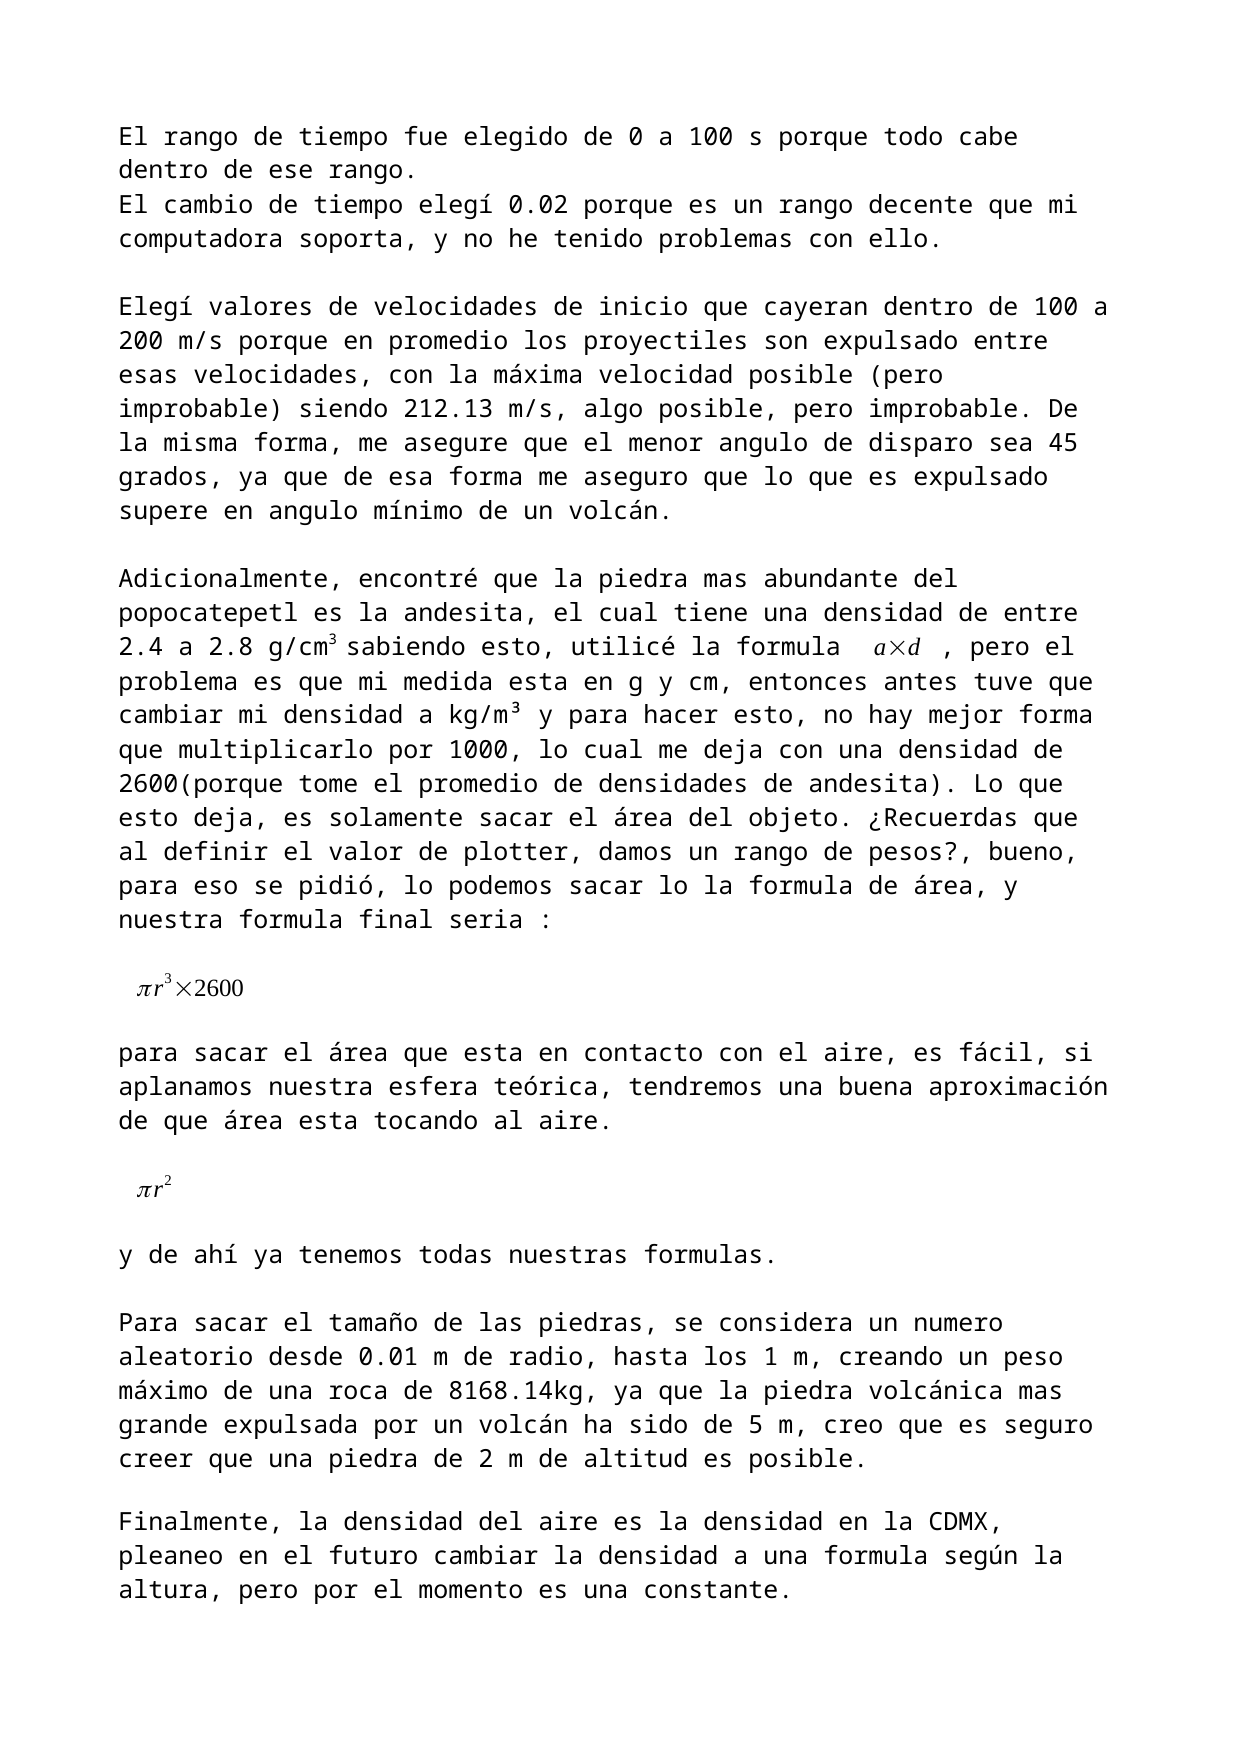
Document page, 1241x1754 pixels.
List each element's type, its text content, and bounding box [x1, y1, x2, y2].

text El rango de tiempo fue elegido de 0 a 100 s porque todo cabe dentro de ese rango. [118, 118, 1122, 186]
text Para sacar el tamaño de las piedras, se considera un numero aleatorio desde 0.01 m de radio, hasta los 1 m, creando un peso máximo de una roca de 8168.14kg, ya que la piedra volcánica mas grande expulsada por un volcán ha sido de 5 m, creo que es seguro creer que una piedra de 2 m de altitud es posible. [118, 1304, 1122, 1475]
text para sacar el área que esta en contacto con el aire, es fácil, si aplanamos nuestra esfera teórica, tendremos una buena aproximación de que área esta tocando al aire. [118, 1035, 1122, 1137]
text Finalmente, la densidad del aire es la densidad en la CDMX, pleaneo en el futuro cambiar la densidad a una formula según la altura, pero por el momento es una constante. [118, 1503, 1122, 1606]
text Adicionalmente, encontré que la piedra mas abundante del popocatepetl es la andesita, el cual tiene una densidad de entre 2.4 a 2.8 g/cm3 sabiendo esto, utilicé la formula , pero el problema es que mi medida esta en g y cm, entonces antes tuve que cambiar mi densidad a kg/m³ y para hacer esto, no hay mejor forma que multiplicarlo por 1000, lo cual me deja con una densidad de 2600(porque tome el promedio de densidades de andesita). Lo que esto deja, es solamente sacar el área del objeto. ¿Recuerdas que al definir el valor de plotter, damos un rango de pesos?, bueno, para eso se pidió, lo podemos sacar lo la formula de área, y nuestra formula final seria : [118, 561, 1122, 936]
text y de ahí ya tenemos todas nuestras formulas. [118, 1236, 1122, 1270]
text El cambio de tiempo elegí 0.02 porque es un rango decente que mi computadora soporta, y no he tenido problemas con ello. [118, 186, 1122, 254]
text Elegí valores de velocidades de inicio que cayeran dentro de 100 a 200 m/s porque en promedio los proyectiles son expulsado entre esas velocidades, con la máxima velocidad posible (pero improbable) siendo 212.13 m/s, algo posible, pero improbable. De la misma forma, me asegure que el menor angulo de disparo sea 45 grados, ya que de esa forma me aseguro que lo que es expulsado supere en angulo mínimo de un volcán. [118, 288, 1122, 527]
